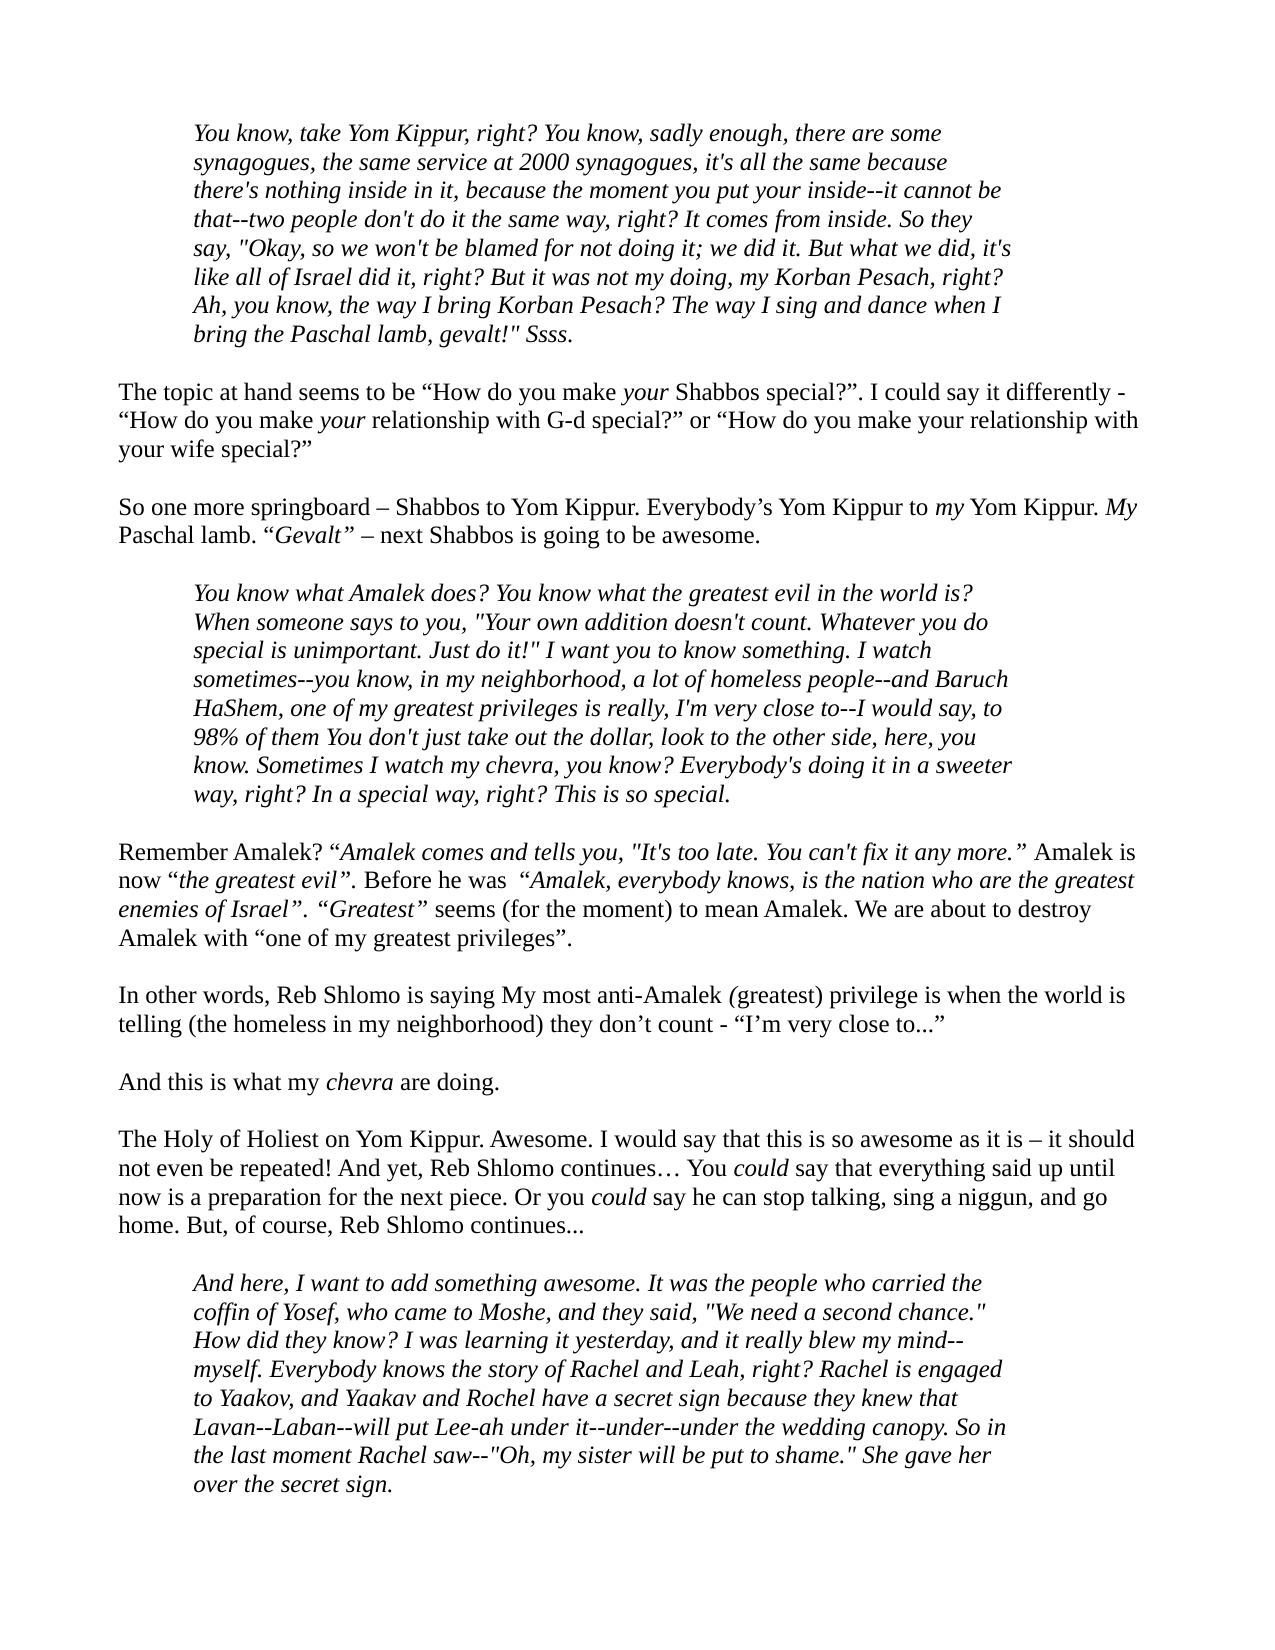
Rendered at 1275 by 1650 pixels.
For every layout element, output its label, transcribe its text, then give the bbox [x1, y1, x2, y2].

text The Holy of Holiest on Yom Kippur. Awesome. I would say that this is so awesome as it is – it should not even be repeated! And yet, Reb Shlomo continues… You could say that everything said up until now is a preparation for the next piece. Or you could say he can stop talking, sing a niggun, and go home. But, of course, Reb Shlomo continues... [118, 1124, 1157, 1239]
text You know what Amalek does? You know what the greatest evil in the world is? When someone says to you, "Your own addition doesn't count. Whatever you do special is unimportant. Just do it!" I want you to know something. I watch sometimes--you know, in my neighborhood, a lot of homeless people--and Baruch HaShem, one of my greatest privileges is really, I'm very close to--I would say, to 98% of them You don't just take out the dollar, look to the other side, here, you know. Sometimes I watch my chevra, you know? Everybody's doing it in a sweeter way, right? In a special way, right? This is so special. [193, 578, 1016, 808]
text So one more springboard – Shabbos to Yom Kippur. Everybody’s Yom Kippur to my Yom Kippur. My Paschal lamb. “Gevalt” – next Shabbos is going to be awesome. [118, 492, 1157, 549]
text And here, I want to add something awesome. It was the people who carried the coffin of Yosef, who came to Moshe, and they said, "We need a second chance." How did they know? I was learning it yesterday, and it really blew my mind--myself. Everybody knows the story of Rachel and Leah, right? Rachel is engaged to Yaakov, and Yaakav and Rochel have a secret sign because they knew that Lavan--Laban--will put Lee-ah under it--under--under the wedding canopy. So in the last moment Rachel saw--"Oh, my sister will be put to shame." She gave her over the secret sign. [193, 1268, 1016, 1498]
text You know, take Yom Kippur, right? You know, sadly enough, there are some synagogues, the same service at 2000 synagogues, it's all the same because there's nothing inside in it, because the moment you put your inside--it cannot be that--two people don't do it the same way, right? It comes from inside. So they say, "Okay, so we won't be blamed for not doing it; we did it. But what we did, it's like all of Israel did it, right? But it was not my doing, my Korban Pesach, right? Ah, you know, the way I bring Korban Pesach? The way I sing and dance when I bring the Paschal lamb, gevalt!" Ssss. [193, 118, 1016, 348]
text The topic at hand seems to be “How do you make your Shabbos special?”. I could say it differently - “How do you make your relationship with G-d special?” or “How do you make your relationship with your wife special?” [118, 377, 1157, 463]
text And this is what my chevra are doing. [118, 1067, 1157, 1096]
text Remember Amalek? “Amalek comes and tells you, "It's too late. You can't fix it any more.” Amalek is now “the greatest evil”. Before he was “Amalek, everybody knows, is the nation who are the greatest enemies of Israel”. “Greatest” seems (for the moment) to mean Amalek. We are about to destroy Amalek with “one of my greatest privileges”. [118, 837, 1157, 952]
text In other words, Reb Shlomo is saying My most anti-Amalek (greatest) privilege is when the world is telling (the homeless in my neighborhood) they don’t count - “I’m very close to...” [118, 981, 1157, 1038]
